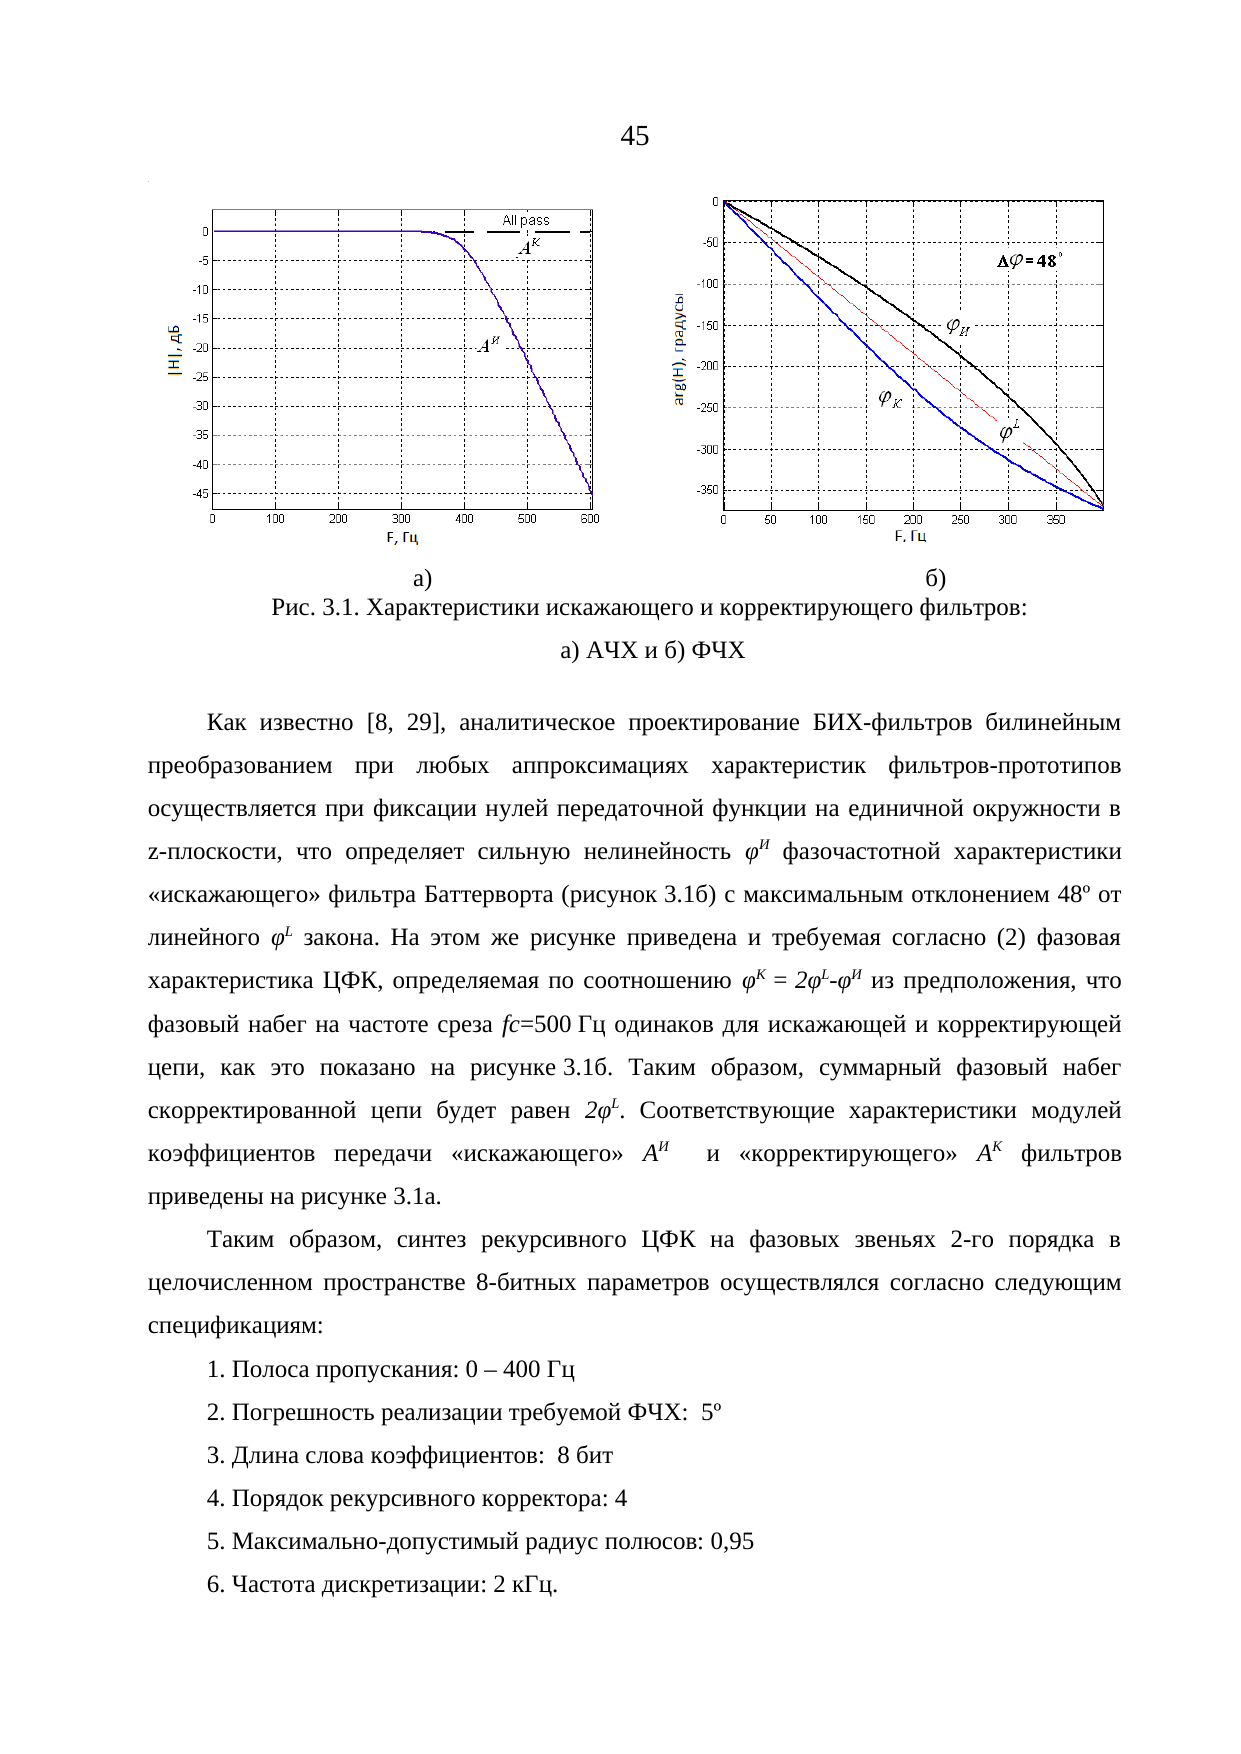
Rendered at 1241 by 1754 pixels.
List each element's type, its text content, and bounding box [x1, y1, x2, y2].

text 1. Полоса пропускания: 0 – 400 Гц [148, 1354, 1122, 1382]
text 6. Частота дискретизации: 2 кГц. [148, 1569, 1122, 1598]
text 3. Длина слова коэффициентов: 8 бит [148, 1440, 1122, 1469]
table_header б) [650, 181, 1163, 592]
table_cell Рис. 3.1. Характеристики искажающего и корректирующего фильтров: а) АЧХ и б) ФЧХ [136, 592, 1163, 664]
text 5. Максимально-допустимый радиус полюсов: 0,95 [148, 1526, 1122, 1555]
text Таким образом, синтез рекурсивного ЦФК на фазовых звеньях 2-го порядка в целочисленном пространстве 8-битных параметров осуществлялся согласно следующим спецификациям: [148, 1224, 1122, 1339]
text 2. Погрешность реализации требуемой ФЧХ: 5º [148, 1397, 1122, 1426]
table_header а) [136, 181, 649, 592]
picture [661, 181, 1152, 549]
picture [148, 181, 638, 549]
text Как известно [8, 29], аналитическое проектирование БИХ-фильтров билинейным преобразованием при любых аппроксимациях характеристик фильтров-прототипов осуществляется при фиксации нулей передаточной функции на единичной окружности в z-плоскости, что определяет сильную нелинейность φИ фазочастотной характеристики «искажающего» фильтра Баттерворта (рисунок 3.1б) с максимальным отклонением 48º от линейного φL закона. На этом же рисунке приведена и требуемая согласно (2) фазовая характеристика ЦФК, определяемая по соотношению φК = 2φL-φИ из предположения, что фазовый набег на частоте среза fc=500 Гц одинаков для искажающей и корректирующей цепи, как это показано на рисунке 3.1б. Таким образом, суммарный фазовый набег скорректированной цепи будет равен 2φL. Соответствующие характеристики модулей коэффициентов передачи «искажающего» AИ и «корректирующего» AK фильтров приведены на рисунке 3.1а. [148, 707, 1122, 1210]
text 4. Порядок рекурсивного корректора: 4 [148, 1483, 1122, 1512]
